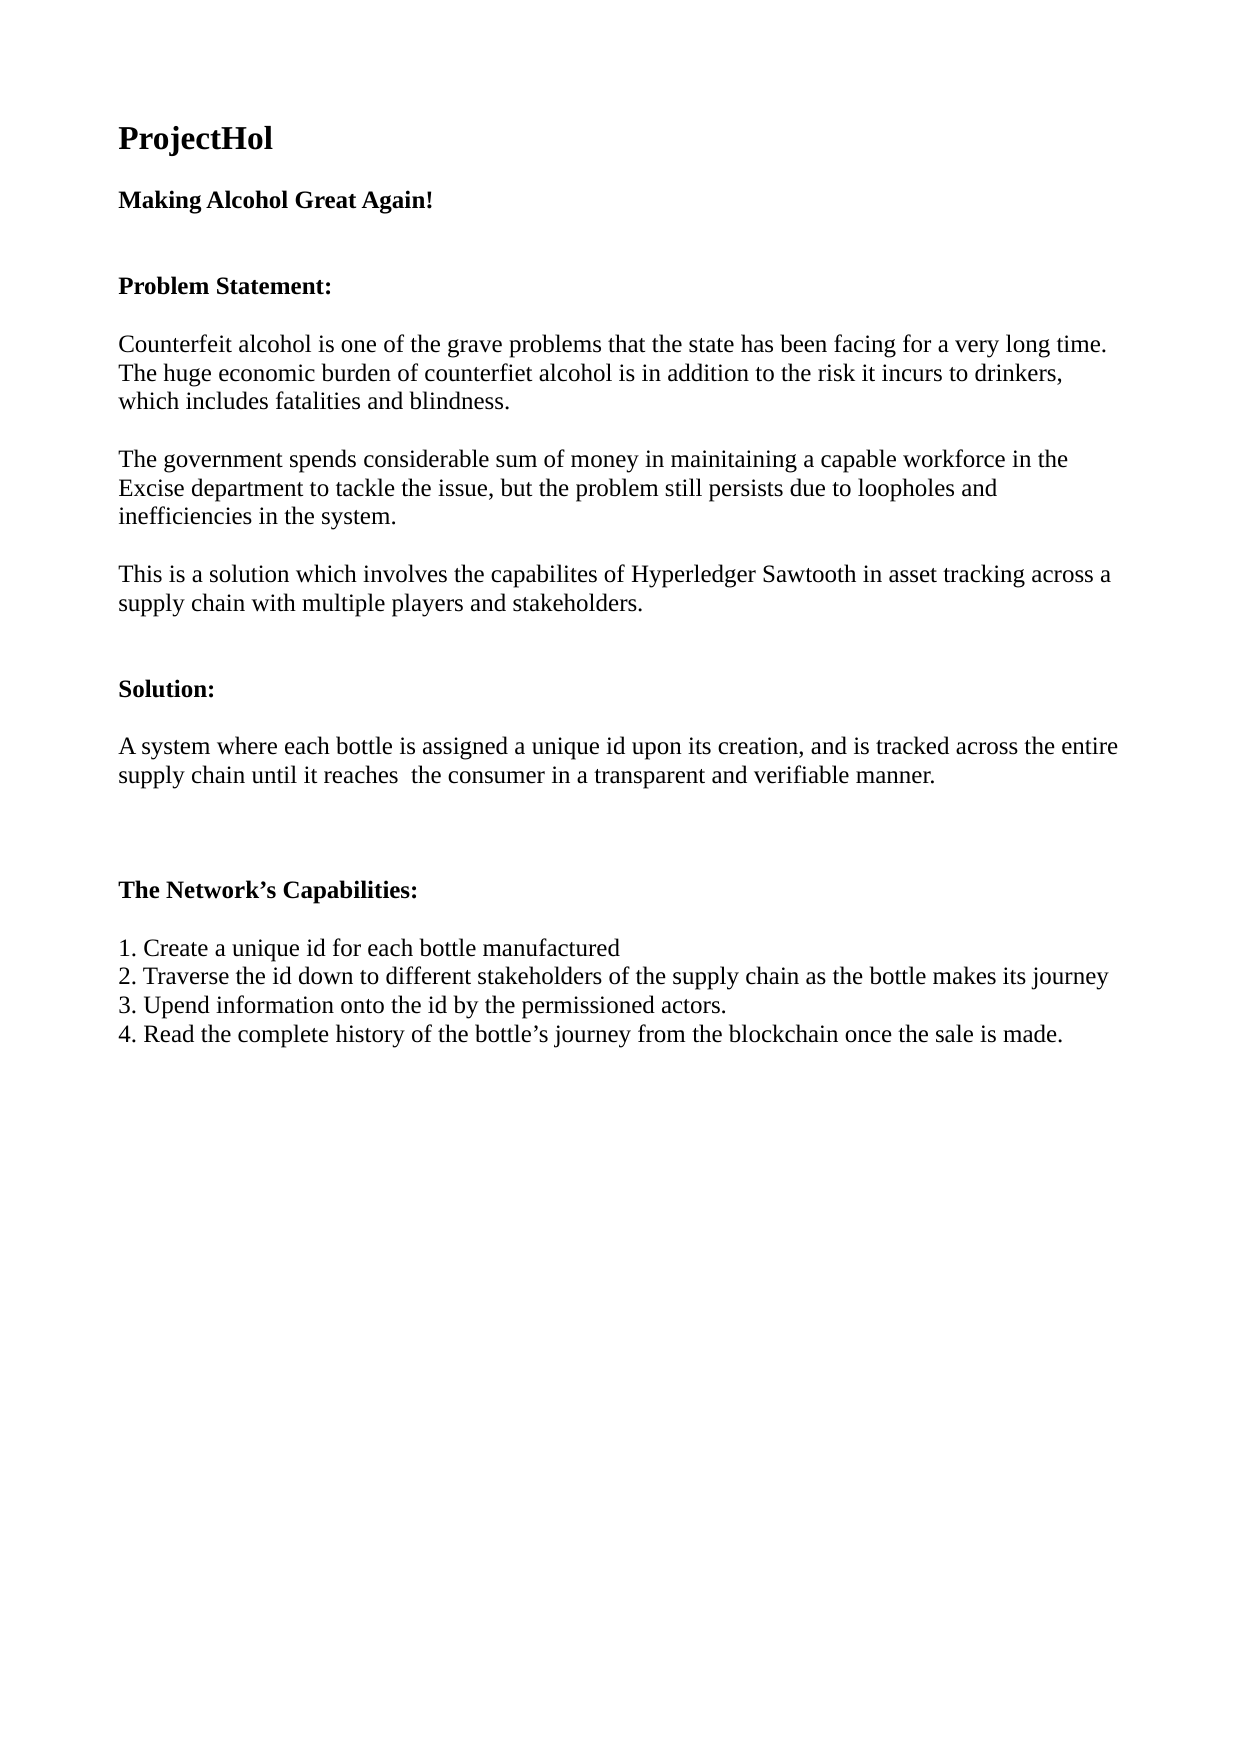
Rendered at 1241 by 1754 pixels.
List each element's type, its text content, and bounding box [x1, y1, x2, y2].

text Solution: [118, 674, 1122, 703]
text Problem Statement: [118, 271, 1122, 300]
text ProjectHol [118, 118, 1122, 156]
text The Network’s Capabilities: [118, 875, 1122, 904]
text The government spends considerable sum of money in mainitaining a capable workforce in the Excise department to tackle the issue, but the problem still persists due to loopholes and inefficiencies in the system. [118, 444, 1122, 530]
text This is a solution which involves the capabilites of Hyperledger Sawtooth in asset tracking across a supply chain with multiple players and stakeholders. [118, 559, 1122, 616]
text Counterfeit alcohol is one of the grave problems that the state has been facing for a very long time. The huge economic burden of counterfiet alcohol is in addition to the risk it incurs to drinkers, which includes fatalities and blindness. [118, 329, 1122, 415]
text A system where each bottle is assigned a unique id upon its creation, and is tracked across the entire supply chain until it reaches the consumer in a transparent and verifiable manner. [118, 731, 1122, 789]
text 3. Upend information onto the id by the permissioned actors. [118, 990, 1122, 1019]
text 4. Read the complete history of the bottle’s journey from the blockchain once the sale is made. [118, 1019, 1122, 1048]
text Making Alcohol Great Again! [118, 185, 1122, 214]
text 1. Create a unique id for each bottle manufactured [118, 933, 1122, 961]
text 2. Traverse the id down to different stakeholders of the supply chain as the bottle makes its journey [118, 961, 1122, 990]
